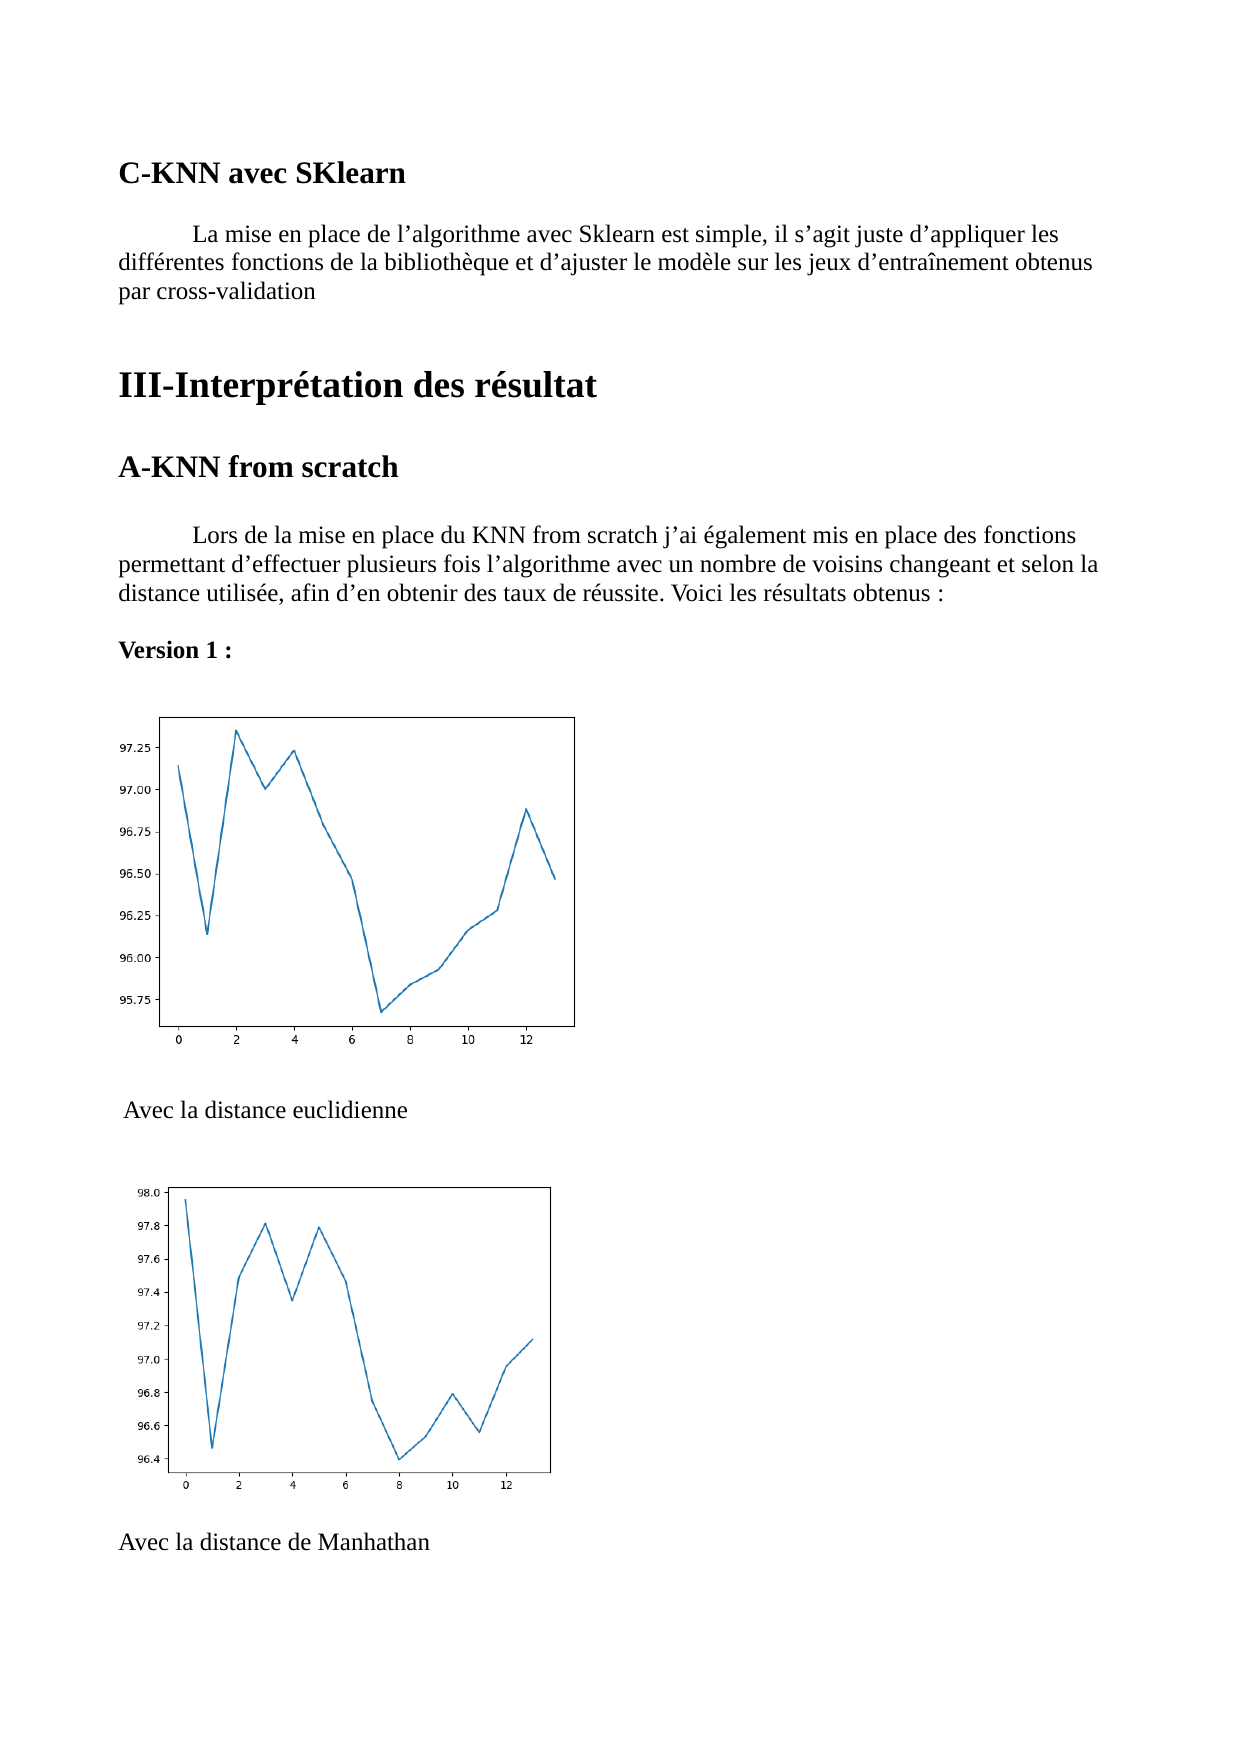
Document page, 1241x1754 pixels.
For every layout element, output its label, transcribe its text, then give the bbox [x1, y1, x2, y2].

picture [92, 668, 627, 1070]
text A-KNN from scratch [118, 449, 1122, 485]
text III-Interprétation des résultat [118, 362, 1122, 406]
text Avec la distance de Manhathan [118, 1527, 1122, 1556]
text Avec la distance euclidienne [118, 1096, 1122, 1124]
picture [106, 1142, 599, 1513]
text La mise en place de l’algorithme avec Sklearn est simple, il s’agit juste d’appliquer les différentes fonctions de la bibliothèque et d’ajuster le modèle sur les jeux d’entraînement obtenus par cross-validation [118, 219, 1122, 305]
text Version 1 : [118, 636, 1122, 664]
text C-KNN avec SKlearn [118, 154, 1122, 190]
text Lors de la mise en place du KNN from scratch j’ai également mis en place des fonctions permettant d’effectuer plusieurs fois l’algorithme avec un nombre de voisins changeant et selon la distance utilisée, afin d’en obtenir des taux de réussite. Voici les résultats obtenus : [118, 521, 1122, 607]
